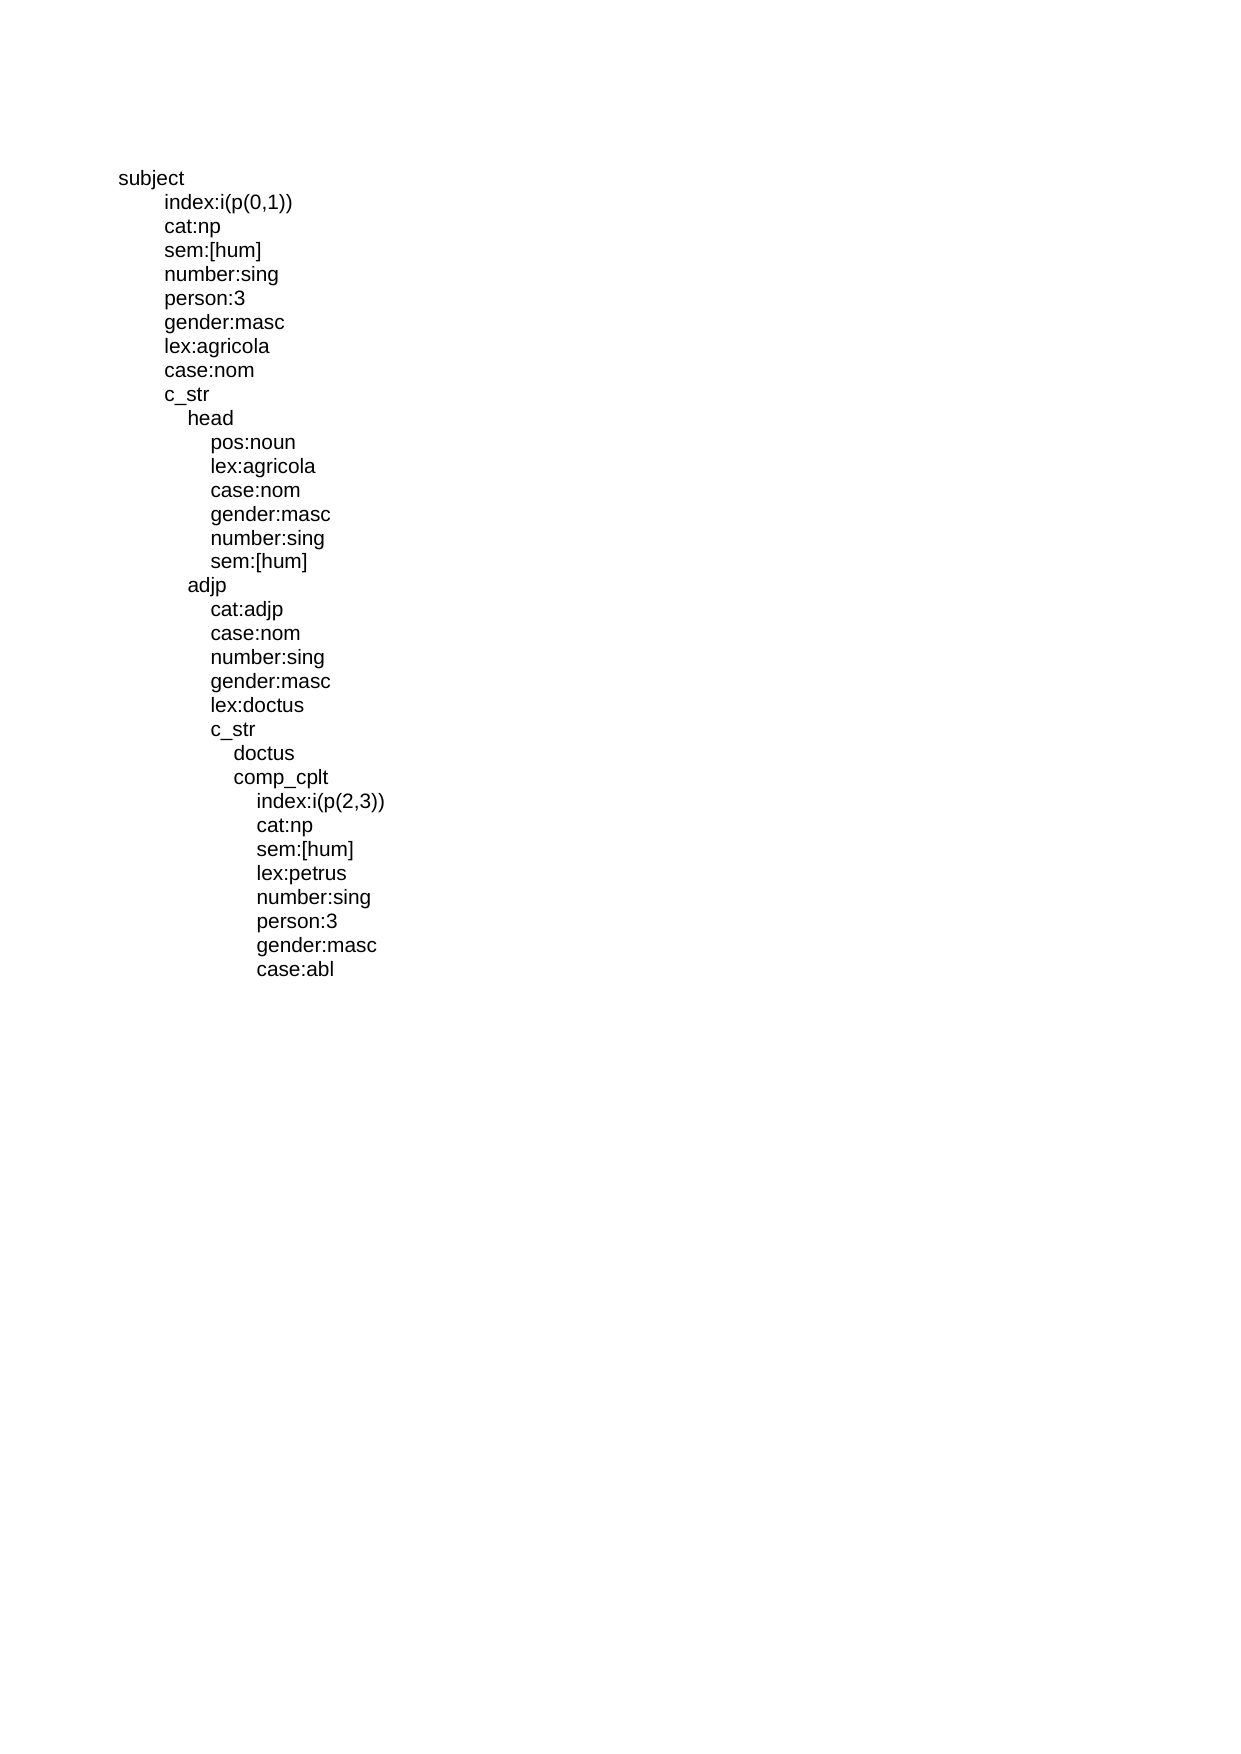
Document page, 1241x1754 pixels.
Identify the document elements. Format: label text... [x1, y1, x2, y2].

text doctus [118, 741, 1122, 765]
text comp_cplt [118, 765, 1122, 789]
text sem:[hum] [118, 549, 1122, 573]
text lex:doctus [118, 693, 1122, 717]
text gender:masc [118, 501, 1122, 525]
text gender:masc [118, 669, 1122, 693]
text adjp [118, 573, 1122, 597]
text number:sing [118, 645, 1122, 669]
text head [118, 406, 1122, 429]
text subject [118, 166, 1122, 190]
text sem:[hum] [118, 837, 1122, 861]
text gender:masc [118, 933, 1122, 957]
text lex:agricola [118, 334, 1122, 358]
text case:abl [118, 957, 1122, 981]
text lex:agricola [118, 453, 1122, 477]
text pos:noun [118, 429, 1122, 453]
text cat:np [118, 214, 1122, 238]
text lex:petrus [118, 861, 1122, 885]
text index:i(p(2,3)) [118, 789, 1122, 813]
text person:3 [118, 286, 1122, 310]
text number:sing [118, 262, 1122, 286]
text gender:masc [118, 310, 1122, 334]
text number:sing [118, 885, 1122, 909]
text cat:np [118, 813, 1122, 837]
text c_str [118, 382, 1122, 406]
text case:nom [118, 358, 1122, 382]
text index:i(p(0,1)) [118, 190, 1122, 214]
text cat:adjp [118, 597, 1122, 621]
text sem:[hum] [118, 238, 1122, 262]
text c_str [118, 717, 1122, 741]
text case:nom [118, 621, 1122, 645]
text person:3 [118, 909, 1122, 933]
text number:sing [118, 525, 1122, 549]
text case:nom [118, 477, 1122, 501]
